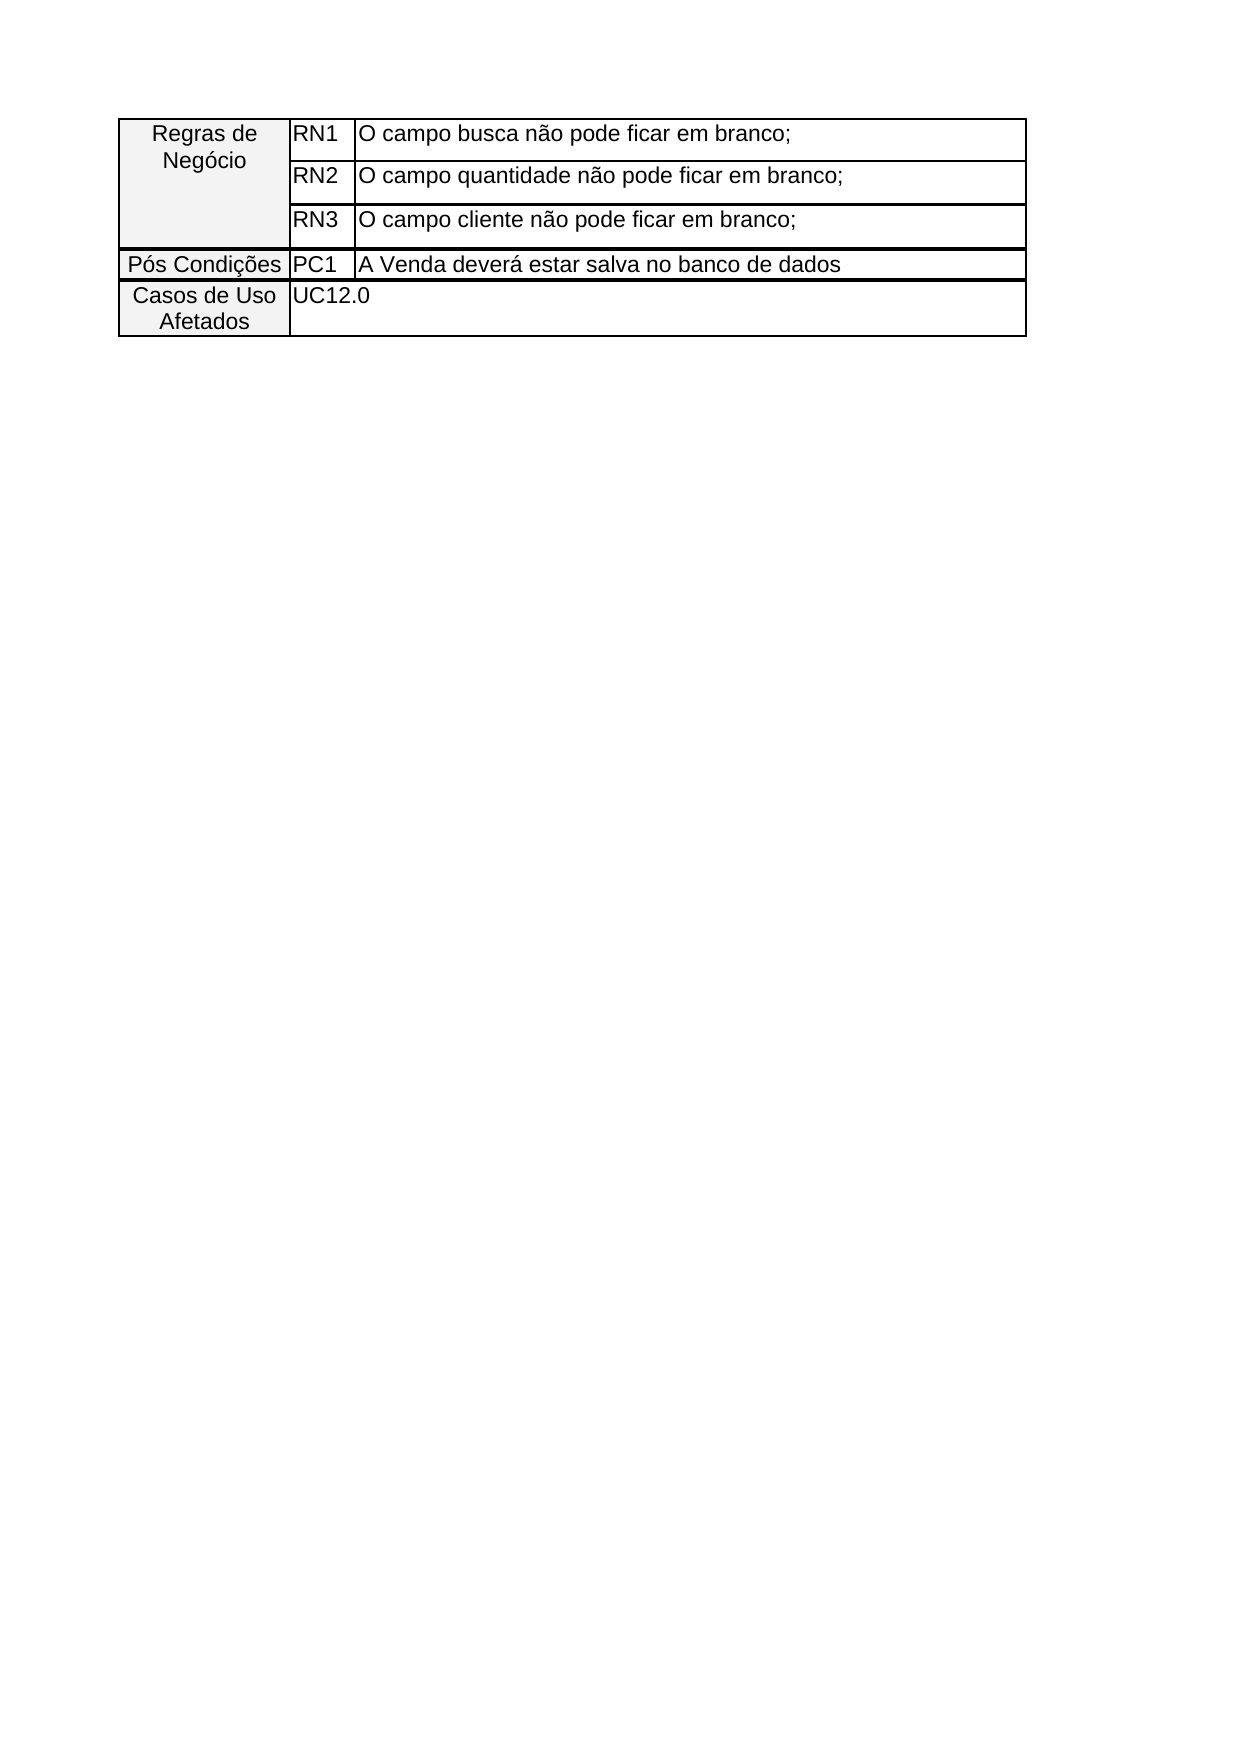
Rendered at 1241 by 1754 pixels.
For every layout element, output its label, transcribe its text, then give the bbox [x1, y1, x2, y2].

table_cell UC12.0 [291, 282, 1025, 335]
table_cell O campo cliente não pode ficar em branco; [356, 206, 1025, 247]
table_cell Regras de Negócio [120, 120, 289, 247]
table_cell O campo busca não pode ficar em branco; [356, 120, 1025, 160]
table_cell Pós Condições [120, 251, 289, 278]
table_cell Casos de Uso Afetados [120, 282, 289, 335]
table_cell RN3 [291, 206, 354, 247]
table_cell A Venda deverá estar salva no banco de dados [356, 251, 1025, 278]
table_cell O campo quantidade não pode ficar em branco; [356, 162, 1025, 203]
table_cell RN2 [291, 162, 354, 203]
table_cell RN1 [291, 120, 354, 160]
table_cell PC1 [291, 251, 354, 278]
